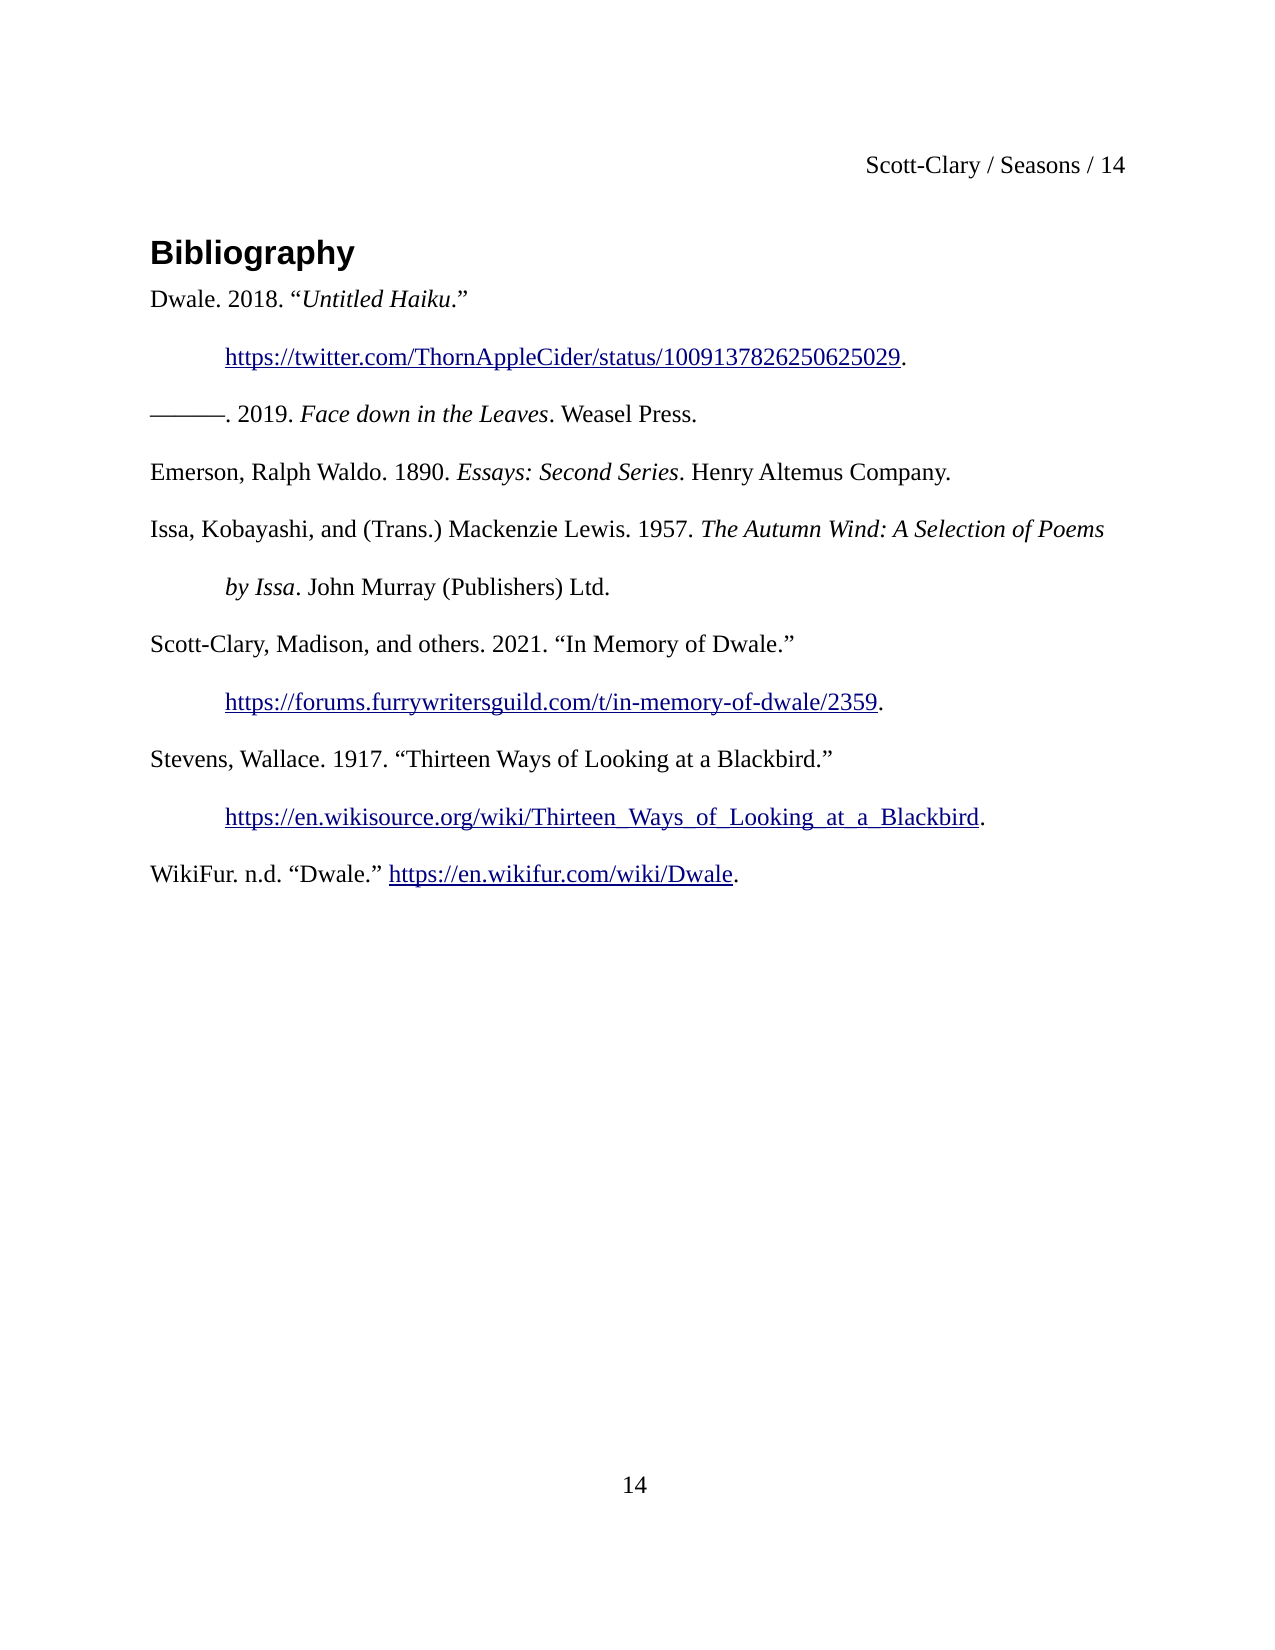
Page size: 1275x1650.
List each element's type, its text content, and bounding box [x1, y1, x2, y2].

text Dwale. 2018. “Untitled Haiku.” https://twitter.com/ThornAppleCider/status/1009137826250625029. [150, 284, 1125, 371]
text ———. 2019. Face down in the Leaves. Weasel Press. [150, 399, 1125, 428]
text Scott-Clary, Madison, and others. 2021. “In Memory of Dwale.” https://forums.furrywritersguild.com/t/in-memory-of-dwale/2359. [150, 629, 1125, 716]
subtitle Bibliography [150, 233, 1125, 272]
text Issa, Kobayashi, and (Trans.) Mackenzie Lewis. 1957. The Autumn Wind: A Selection of Poems by Issa. John Murray (Publishers) Ltd. [150, 514, 1125, 601]
text Emerson, Ralph Waldo. 1890. Essays: Second Series. Henry Altemus Company. [150, 457, 1125, 486]
text WikiFur. n.d. “Dwale.” https://en.wikifur.com/wiki/Dwale. [150, 859, 1125, 888]
text Stevens, Wallace. 1917. “Thirteen Ways of Looking at a Blackbird.” https://en.wikisource.org/wiki/Thirteen_Ways_of_Looking_at_a_Blackbird. [150, 744, 1125, 831]
